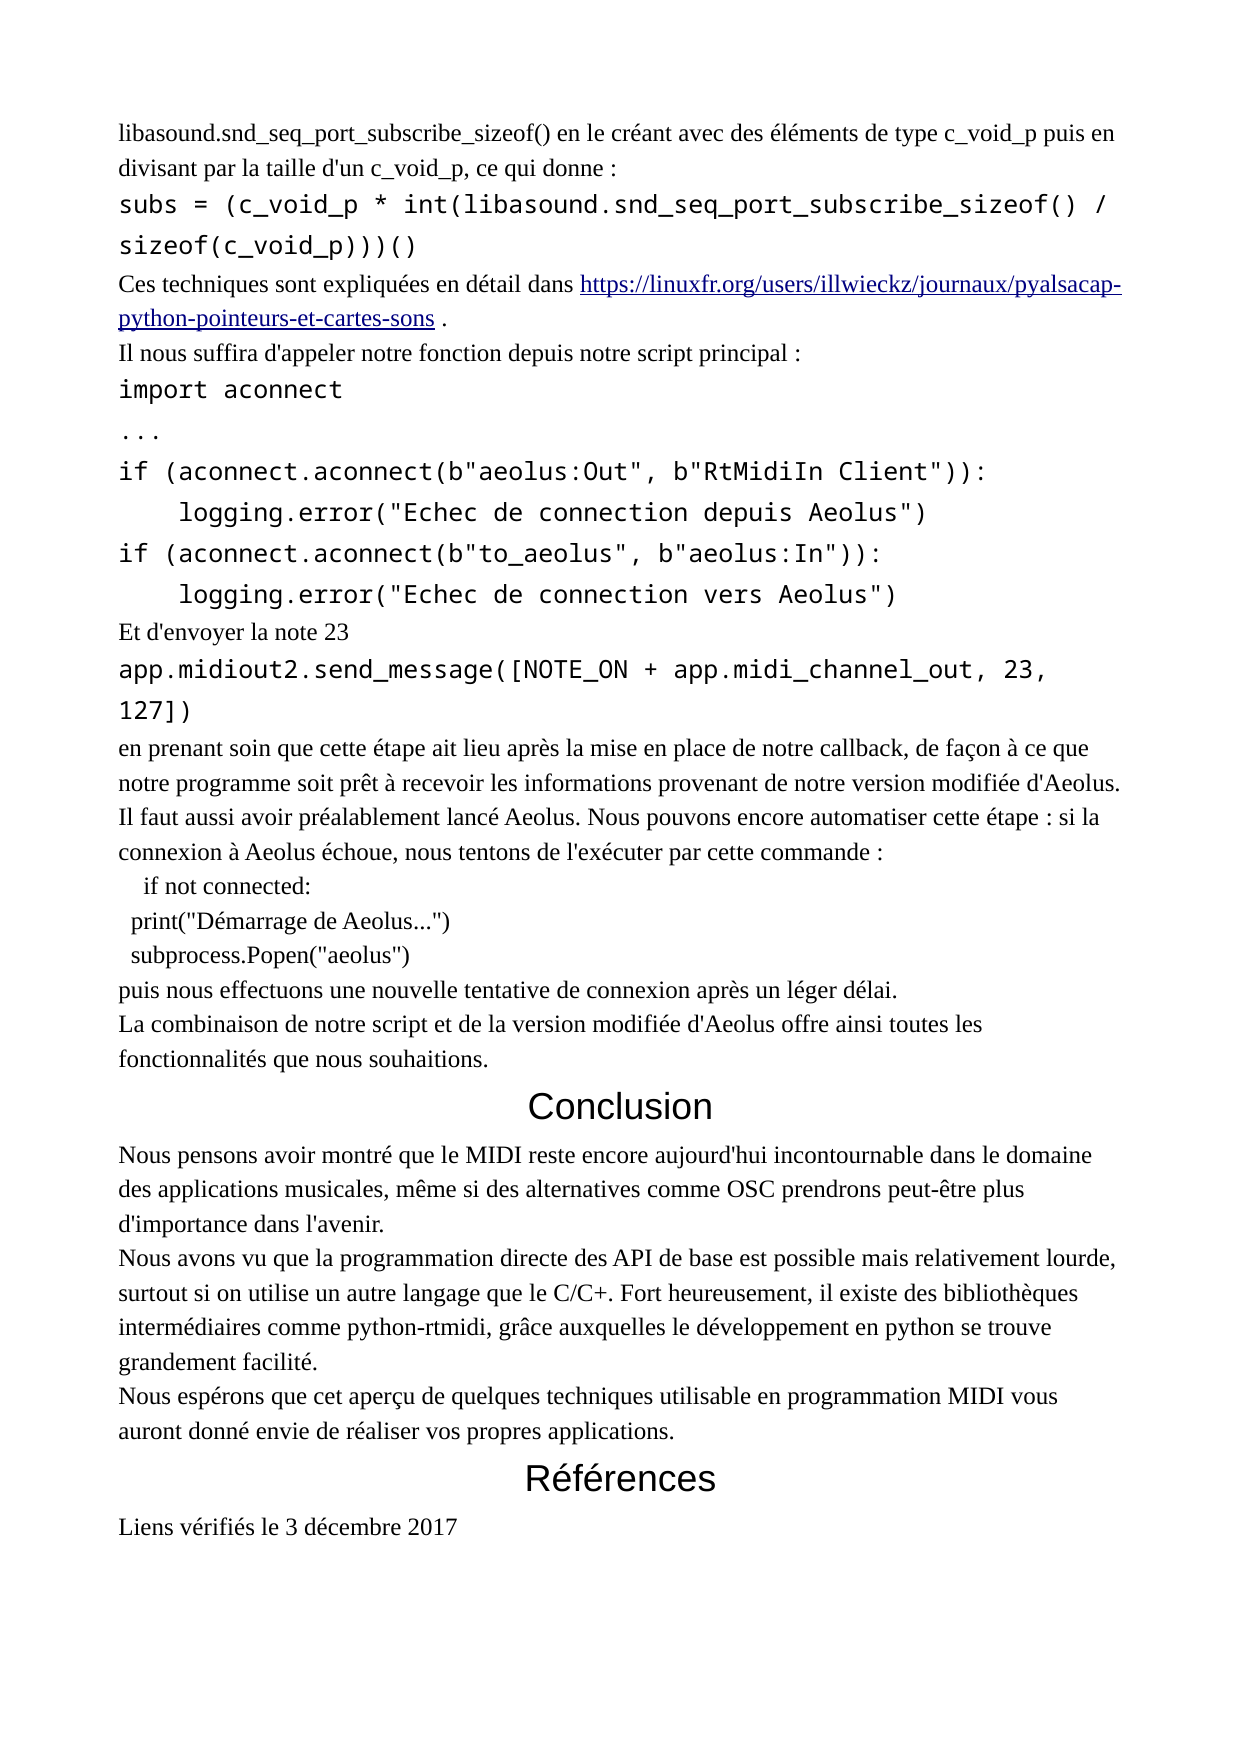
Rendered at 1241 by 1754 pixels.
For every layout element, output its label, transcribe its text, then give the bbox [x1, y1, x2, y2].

text logging.error("Echec de connection vers Aeolus") [118, 576, 1122, 610]
text subs = (c_void_p * int(libasound.snd_seq_port_subscribe_sizeof() / sizeof(c_void_p)))() [118, 187, 1122, 262]
text en prenant soin que cette étape ait lieu après la mise en place de notre callback, de façon à ce que notre programme soit prêt à recevoir les informations provenant de notre version modifiée d'Aeolus. [118, 733, 1122, 797]
text Nous pensons avoir montré que le MIDI reste encore aujourd'hui incontournable dans le domaine des applications musicales, même si des alternatives comme OSC prendrons peut-être plus d'importance dans l'avenir. [118, 1140, 1122, 1238]
text Liens vérifiés le 3 décembre 2017 [118, 1512, 1122, 1541]
text Nous espérons que cet aperçu de quelques techniques utilisable en programmation MIDI vous auront donné envie de réaliser vos propres applications. [118, 1381, 1122, 1444]
text Et d'envoyer la note 23 [118, 617, 1122, 646]
text if not connected: [118, 871, 1122, 900]
text La combinaison de notre script et de la version modifiée d'Aeolus offre ainsi toutes les fonctionnalités que nous souhaitions. [118, 1009, 1122, 1072]
text import aconnect [118, 372, 1122, 406]
text libasound.snd_seq_port_subscribe_sizeof() en le créant avec des éléments de type c_void_p puis en divisant par la taille d'un c_void_p, ce qui donne : [118, 118, 1122, 181]
text Il nous suffira d'appeler notre fonction depuis notre script principal : [118, 338, 1122, 366]
text Nous avons vu que la programmation directe des API de base est possible mais relativement lourde, surtout si on utilise un autre langage que le C/C+. Fort heureusement, il existe des bibliothèques intermédiaires comme python-rtmidi, grâce auxquelles le développement en python se trouve grandement facilité. [118, 1243, 1122, 1376]
subtitle Références [118, 1457, 1122, 1500]
subtitle Conclusion [118, 1084, 1122, 1127]
text app.midiout2.send_message([NOTE_ON + app.midi_channel_out, 23, 127]) [118, 652, 1122, 727]
text logging.error("Echec de connection depuis Aeolus") [118, 495, 1122, 529]
text puis nous effectuons une nouvelle tentative de connexion après un léger délai. [118, 975, 1122, 1003]
text if (aconnect.aconnect(b"aeolus:Out", b"RtMidiIn Client")): [118, 454, 1122, 488]
text print("Démarrage de Aeolus...") [118, 906, 1122, 934]
text Ces techniques sont expliquées en détail dans https://linuxfr.org/users/illwieckz/journaux/pyalsacap-python-pointeurs-et-cartes-sons . [118, 269, 1122, 332]
text subprocess.Popen("aeolus") [118, 940, 1122, 969]
text Il faut aussi avoir préalablement lancé Aeolus. Nous pouvons encore automatiser cette étape : si la connexion à Aeolus échoue, nous tentons de l'exécuter par cette commande : [118, 802, 1122, 866]
text if (aconnect.aconnect(b"to_aeolus", b"aeolus:In")): [118, 536, 1122, 569]
text ... [118, 413, 1122, 447]
